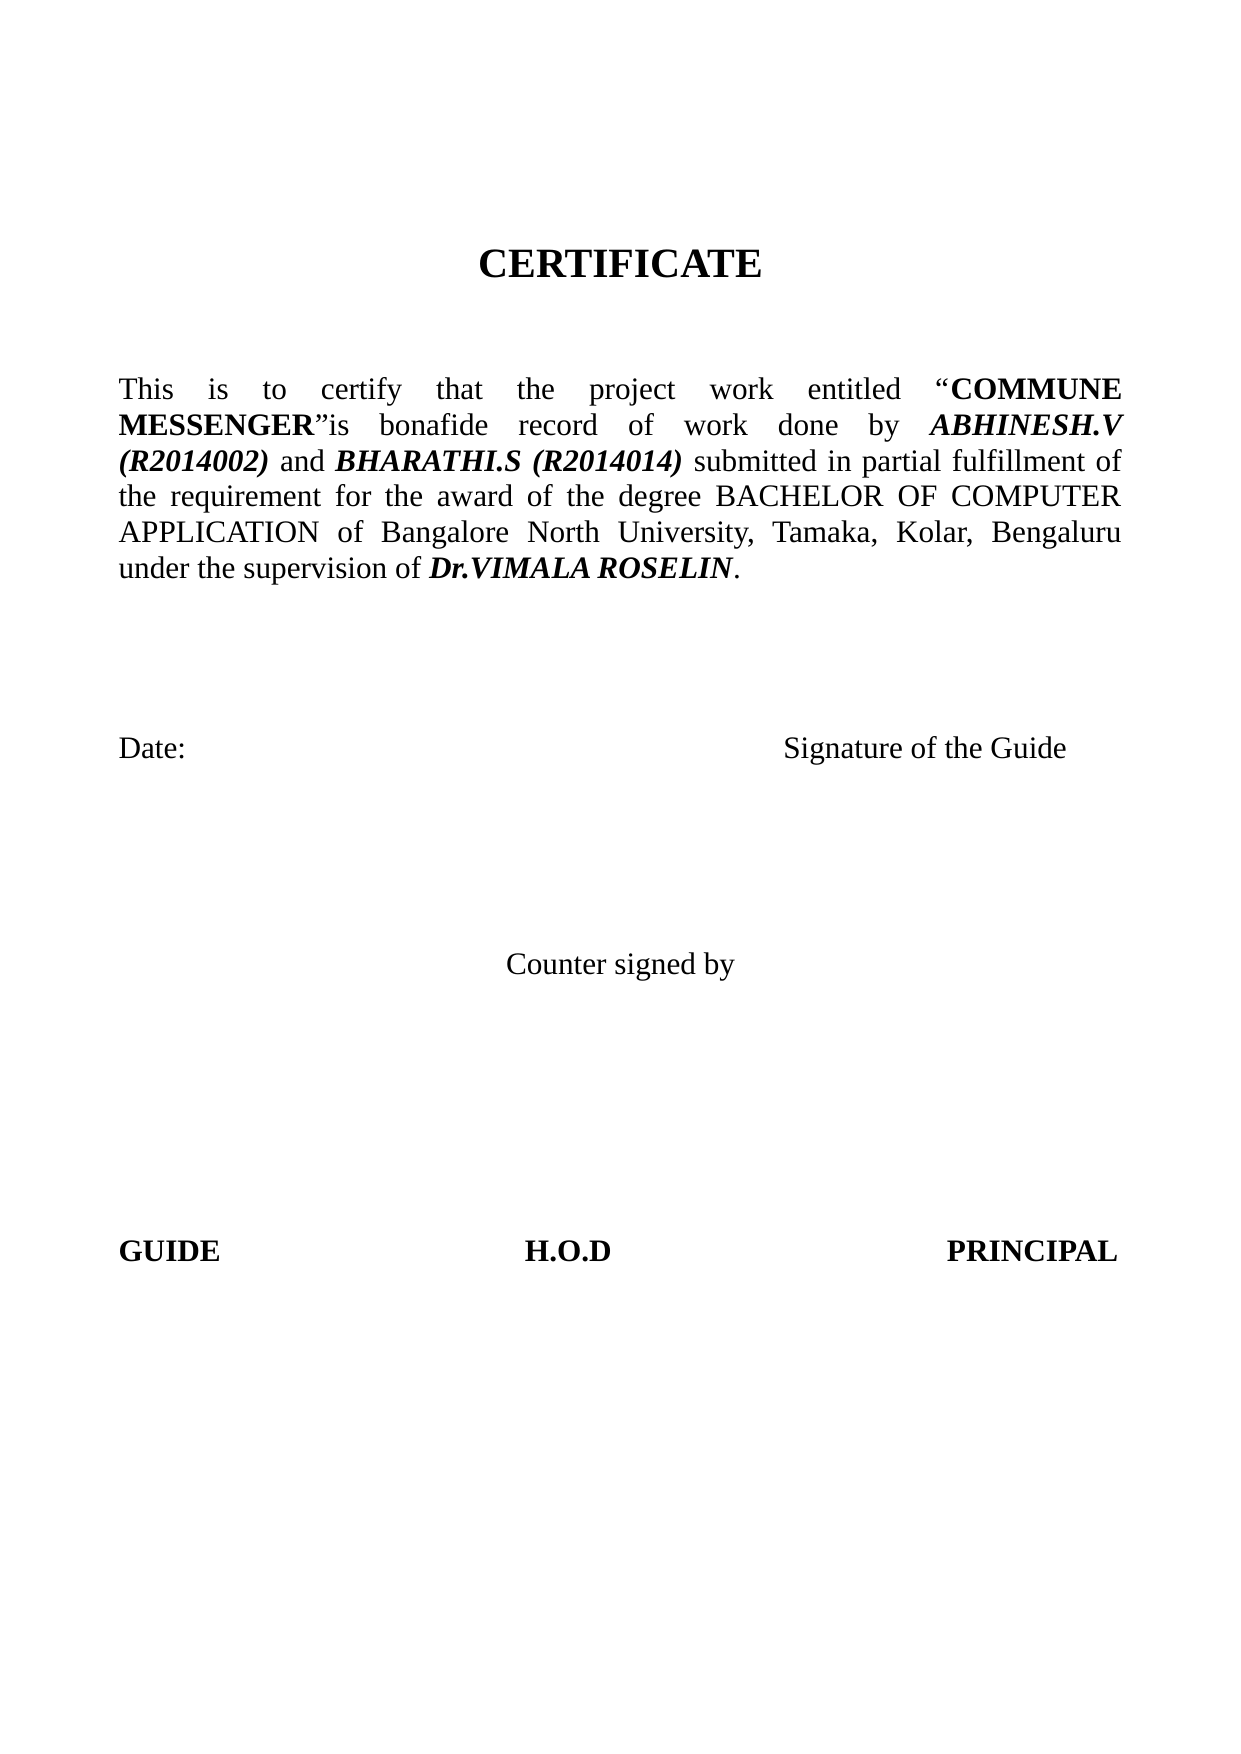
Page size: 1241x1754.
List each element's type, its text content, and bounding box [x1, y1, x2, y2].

text Counter signed by [118, 945, 1122, 981]
text Date: Signature of the Guide [118, 729, 1122, 765]
text CERTIFICATE [118, 238, 1122, 286]
text This is to certify that the project work entitled “COMMUNE MESSENGER”is bonafide record of work done by ABHINESH.V (R2014002) and BHARATHI.S (R2014014) submitted in partial fulfillment of the requirement for the award of the degree BACHELOR OF COMPUTER APPLICATION of Bangalore North University, Tamaka, Kolar, Bengaluru under the supervision of Dr.VIMALA ROSELIN. [118, 370, 1122, 586]
text GUIDE H.O.D PRINCIPAL [118, 1232, 1122, 1268]
